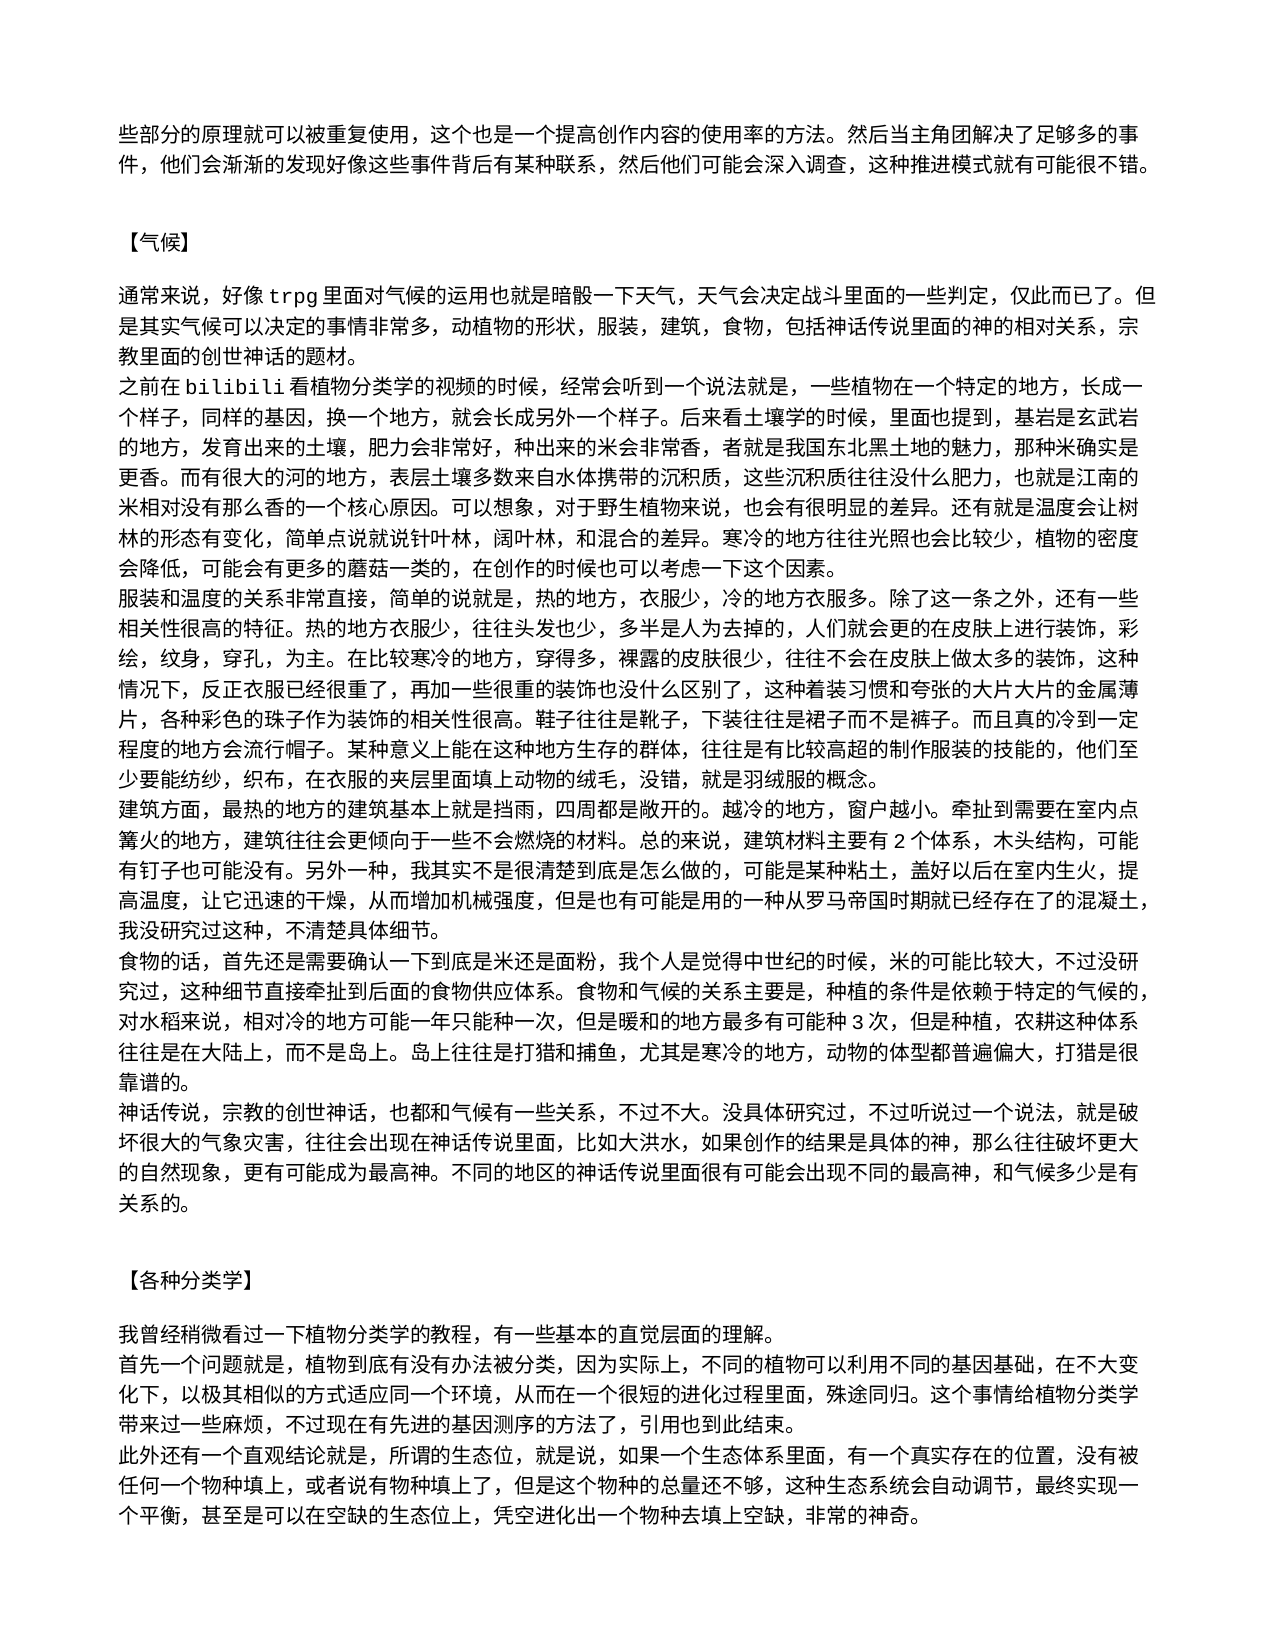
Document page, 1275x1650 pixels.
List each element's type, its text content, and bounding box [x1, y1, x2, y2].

text 我曾经稍微看过一下植物分类学的教程，有一些基本的直觉层面的理解。 [118, 1318, 1157, 1348]
text 神话传说，宗教的创世神话，也都和气候有一些关系，不过不大。没具体研究过，不过听说过一个说法，就是破坏很大的气象灾害，往往会出现在神话传说里面，比如大洪水，如果创作的结果是具体的神，那么往往破坏更大的自然现象，更有可能成为最高神。不同的地区的神话传说里面很有可能会出现不同的最高神，和气候多少是有关系的。 [118, 1096, 1157, 1217]
text 【各种分类学】 [118, 1264, 1157, 1294]
text 食物的话，首先还是需要确认一下到底是米还是面粉，我个人是觉得中世纪的时候，米的可能比较大，不过没研究过，这种细节直接牵扯到后面的食物供应体系。食物和气候的关系主要是，种植的条件是依赖于特定的气候的，对水稻来说，相对冷的地方可能一年只能种一次，但是暖和的地方最多有可能种3次，但是种植，农耕这种体系往往是在大陆上，而不是岛上。岛上往往是打猎和捕鱼，尤其是寒冷的地方，动物的体型都普遍偏大，打猎是很靠谱的。 [118, 945, 1157, 1096]
text 首先一个问题就是，植物到底有没有办法被分类，因为实际上，不同的植物可以利用不同的基因基础，在不大变化下，以极其相似的方式适应同一个环境，从而在一个很短的进化过程里面，殊途同归。这个事情给植物分类学带来过一些麻烦，不过现在有先进的基因测序的方法了，引用也到此结束。 [118, 1348, 1157, 1439]
text 通常来说，好像trpg里面对气候的运用也就是暗骰一下天气，天气会决定战斗里面的一些判定，仅此而已了。但是其实气候可以决定的事情非常多，动植物的形状，服装，建筑，食物，包括神话传说里面的神的相对关系，宗教里面的创世神话的题材。 [118, 280, 1157, 371]
text 服装和温度的关系非常直接，简单的说就是，热的地方，衣服少，冷的地方衣服多。除了这一条之外，还有一些相关性很高的特征。热的地方衣服少，往往头发也少，多半是人为去掉的，人们就会更的在皮肤上进行装饰，彩绘，纹身，穿孔，为主。在比较寒冷的地方，穿得多，裸露的皮肤很少，往往不会在皮肤上做太多的装饰，这种情况下，反正衣服已经很重了，再加一些很重的装饰也没什么区别了，这种着装习惯和夸张的大片大片的金属薄片，各种彩色的珠子作为装饰的相关性很高。鞋子往往是靴子，下装往往是裙子而不是裤子。而且真的冷到一定程度的地方会流行帽子。某种意义上能在这种地方生存的群体，往往是有比较高超的制作服装的技能的，他们至少要能纺纱，织布，在衣服的夹层里面填上动物的绒毛，没错，就是羽绒服的概念。 [118, 582, 1157, 794]
text 些部分的原理就可以被重复使用，这个也是一个提高创作内容的使用率的方法。然后当主角团解决了足够多的事件，他们会渐渐的发现好像这些事件背后有某种联系，然后他们可能会深入调查，这种推进模式就有可能很不错。 [118, 118, 1157, 178]
text 【气候】 [118, 226, 1157, 256]
text 之前在bilibili看植物分类学的视频的时候，经常会听到一个说法就是，一些植物在一个特定的地方，长成一个样子，同样的基因，换一个地方，就会长成另外一个样子。后来看土壤学的时候，里面也提到，基岩是玄武岩的地方，发育出来的土壤，肥力会非常好，种出来的米会非常香，者就是我国东北黑土地的魅力，那种米确实是更香。而有很大的河的地方，表层土壤多数来自水体携带的沉积质，这些沉积质往往没什么肥力，也就是江南的米相对没有那么香的一个核心原因。可以想象，对于野生植物来说，也会有很明显的差异。还有就是温度会让树林的形态有变化，简单点说就说针叶林，阔叶林，和混合的差异。寒冷的地方往往光照也会比较少，植物的密度会降低，可能会有更多的蘑菇一类的，在创作的时候也可以考虑一下这个因素。 [118, 371, 1157, 582]
text 建筑方面，最热的地方的建筑基本上就是挡雨，四周都是敞开的。越冷的地方，窗户越小。牵扯到需要在室内点篝火的地方，建筑往往会更倾向于一些不会燃烧的材料。总的来说，建筑材料主要有2个体系，木头结构，可能有钉子也可能没有。另外一种，我其实不是很清楚到底是怎么做的，可能是某种粘土，盖好以后在室内生火，提高温度，让它迅速的干燥，从而增加机械强度，但是也有可能是用的一种从罗马帝国时期就已经存在了的混凝土，我没研究过这种，不清楚具体细节。 [118, 794, 1157, 945]
text 此外还有一个直观结论就是，所谓的生态位，就是说，如果一个生态体系里面，有一个真实存在的位置，没有被任何一个物种填上，或者说有物种填上了，但是这个物种的总量还不够，这种生态系统会自动调节，最终实现一个平衡，甚至是可以在空缺的生态位上，凭空进化出一个物种去填上空缺，非常的神奇。 [118, 1439, 1157, 1529]
